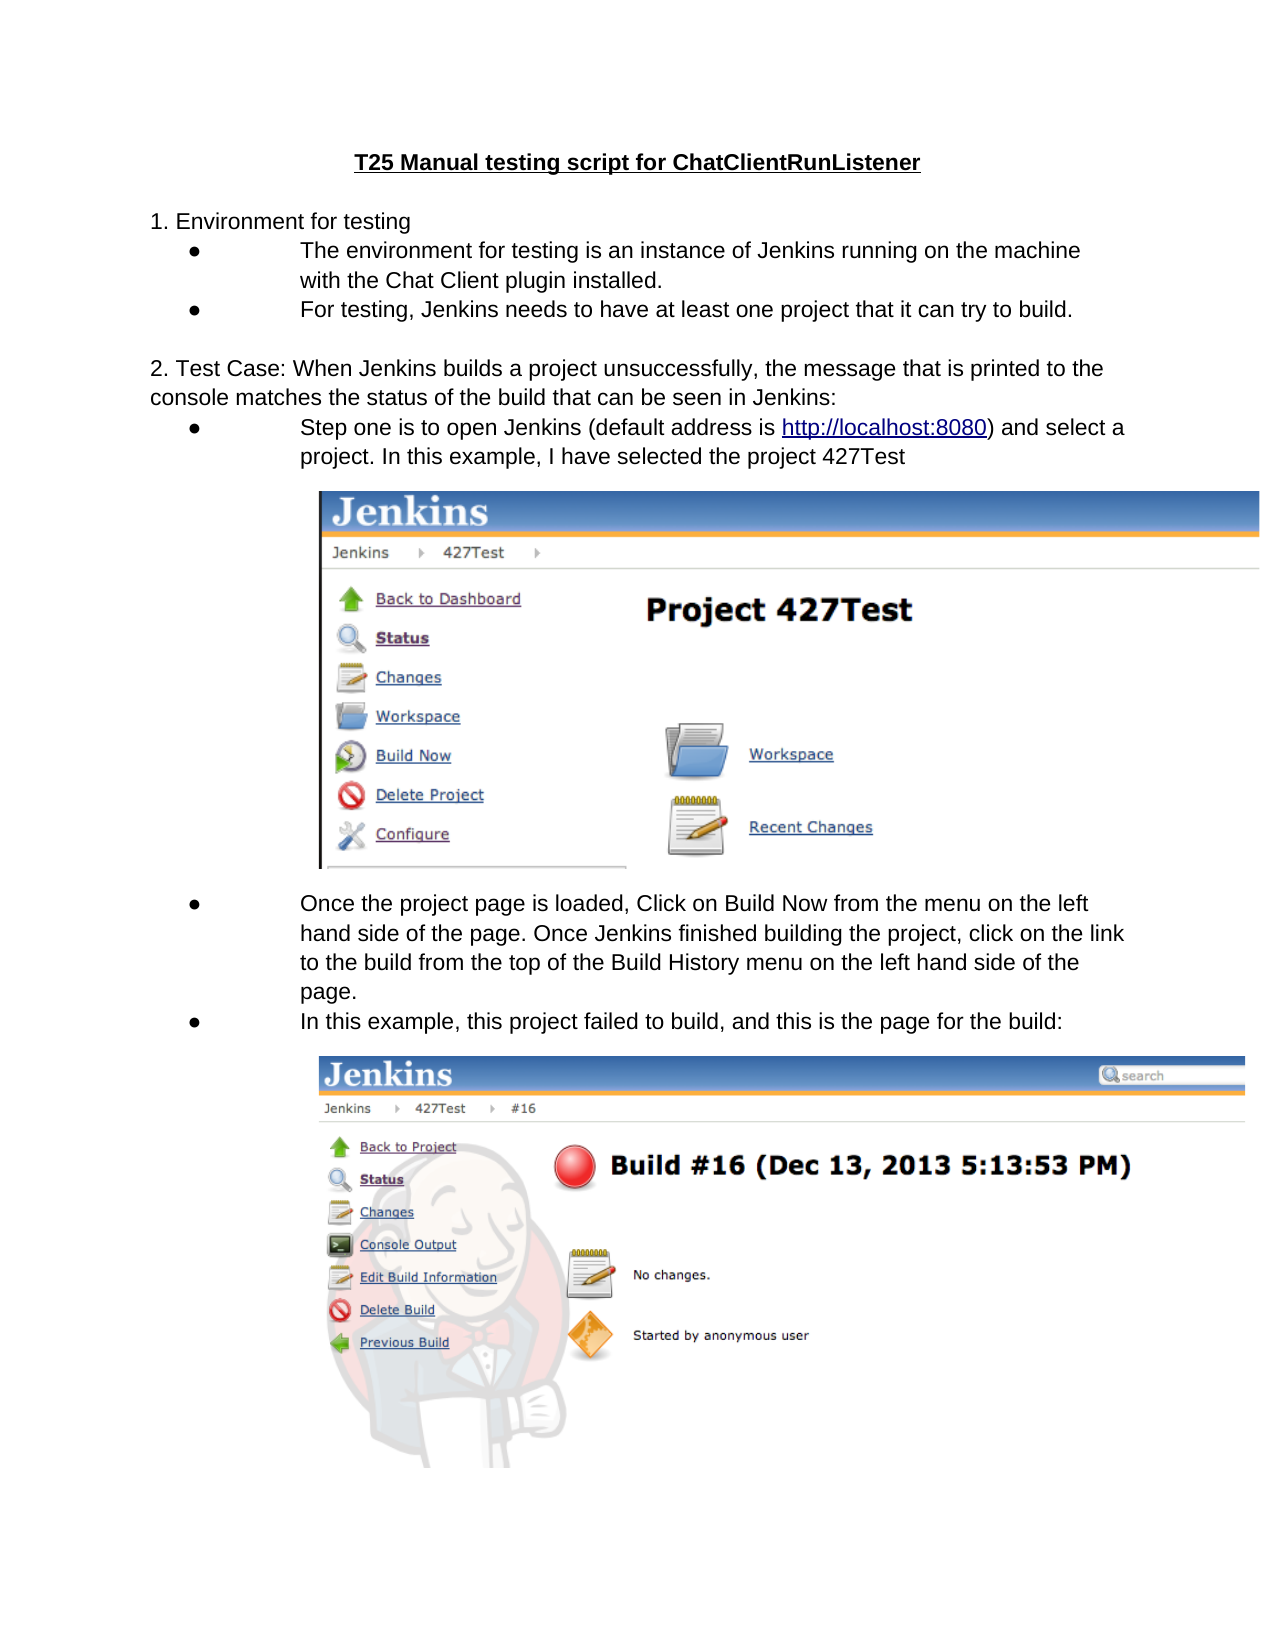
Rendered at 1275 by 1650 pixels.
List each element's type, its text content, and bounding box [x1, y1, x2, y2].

picture [318, 491, 1260, 869]
text 2. Test Case: When Jenkins builds a project unsuccessfully, the message that is printed to the console matches the status of the build that can be seen in Jenkins: [150, 356, 1125, 411]
list The environment for testing is an instance of Jenkins running on the machine with the Chat Client plugin installed. [187, 238, 1125, 293]
list Once the project page is loaded, Click on Build Now from the menu on the left hand side of the page. Once Jenkins finished building the project, click on the link to the build from the top of the Build History menu on the left hand side of the page. [187, 891, 1125, 1005]
text 1. Environment for testing [150, 209, 1125, 234]
list For testing, Jenkins needs to have at least one project that it can try to build. [187, 297, 1125, 322]
text T25 Manual testing script for ChatClientRunListener [150, 150, 1125, 176]
list Step one is to open Jenkins (default address is http://localhost:8080) and select a project. In this example, I have selected the project 427Test [187, 414, 1125, 887]
picture [318, 1056, 1246, 1468]
list In this example, this project failed to build, and this is the page for the build: [187, 1008, 1125, 1486]
